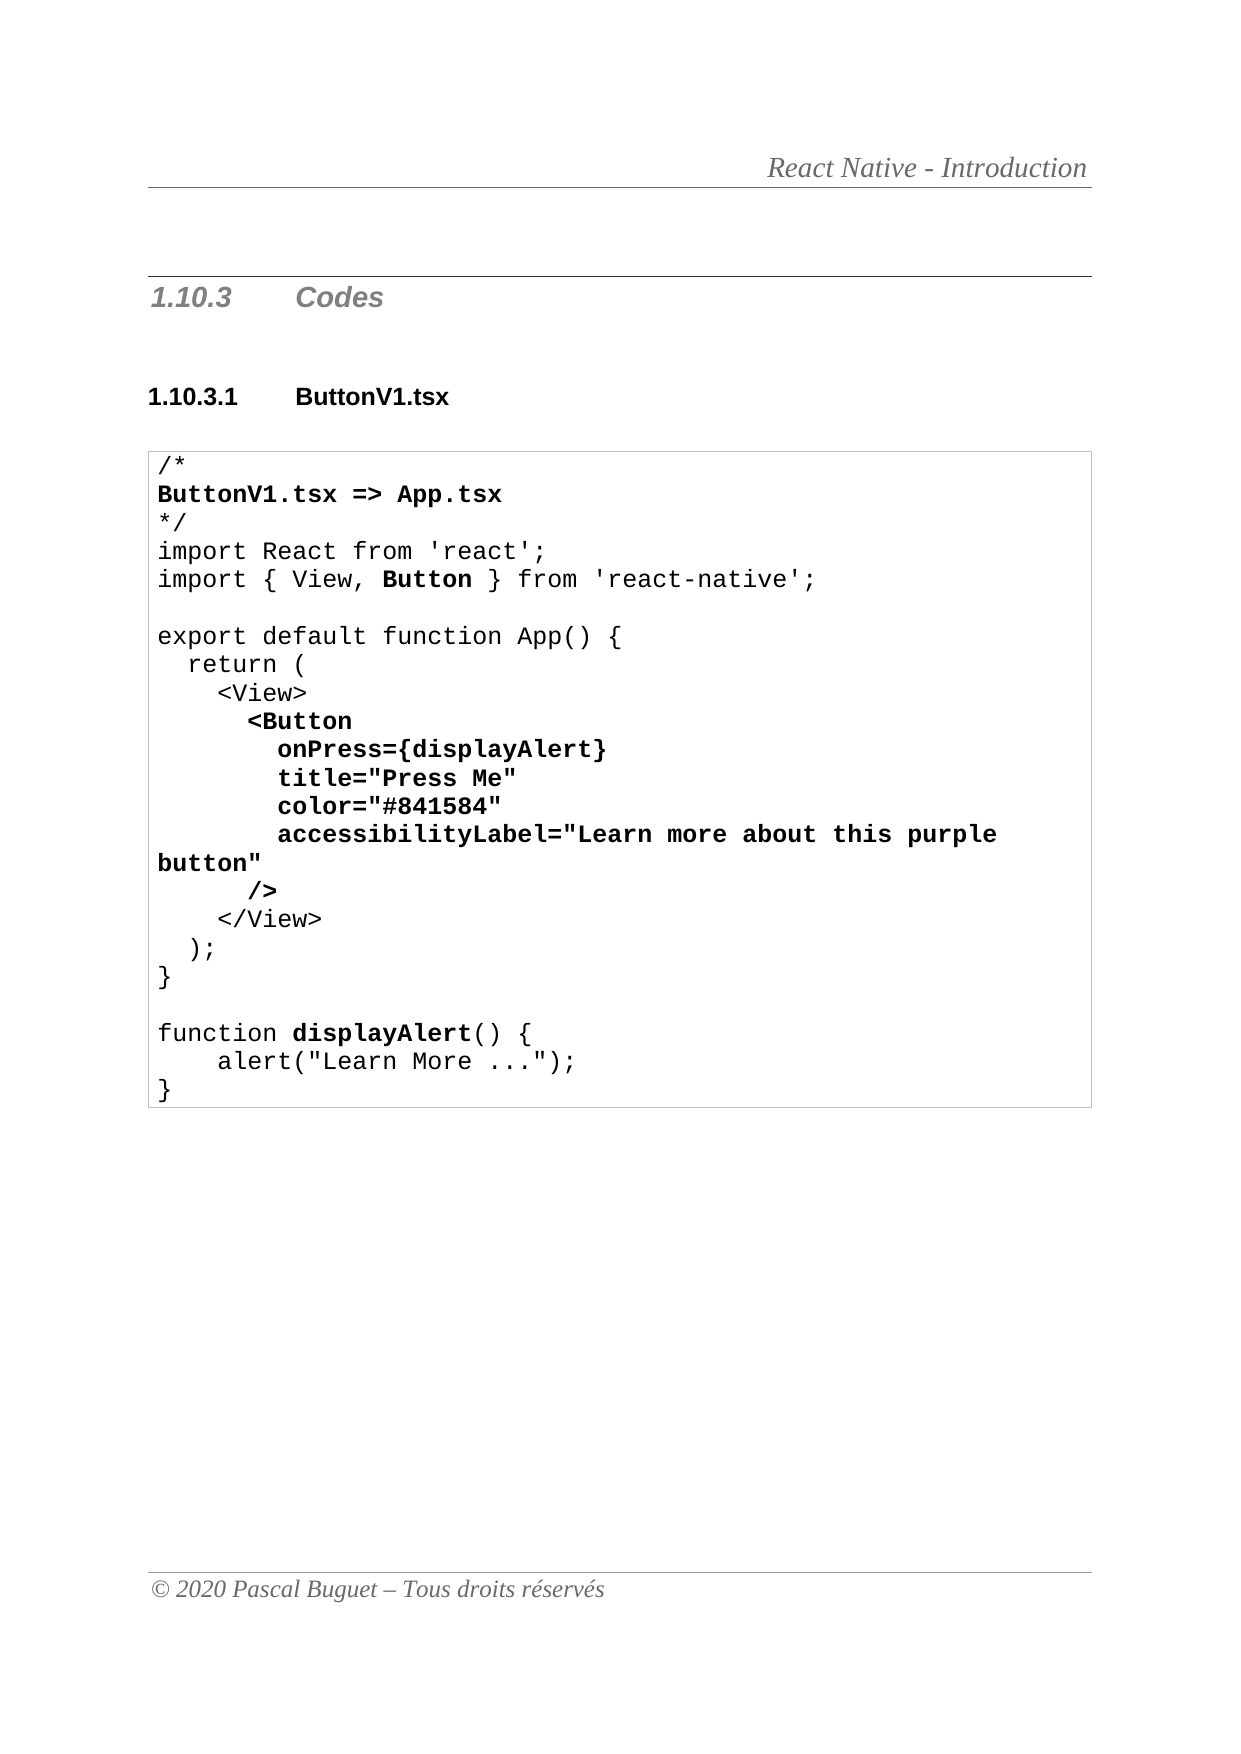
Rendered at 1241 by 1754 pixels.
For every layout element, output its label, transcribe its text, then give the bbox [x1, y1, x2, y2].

text <View> [149, 677, 1091, 706]
text onPress={displayAlert} [149, 734, 1091, 762]
text function displayAlert() { [149, 1017, 1091, 1046]
subtitle ButtonV1.tsx [148, 381, 1092, 410]
text ); [149, 932, 1091, 961]
text title="Press Me" [149, 762, 1091, 791]
text import React from 'react'; [149, 536, 1091, 564]
text </View> [149, 904, 1091, 932]
text accessibilityLabel="Learn more about this purple button" [149, 819, 1091, 876]
text /> [149, 876, 1091, 904]
text } [149, 961, 1091, 992]
text alert("Learn More ..."); [149, 1046, 1091, 1074]
text } [149, 1074, 1091, 1107]
text color="#841584" [149, 791, 1091, 819]
text /* [149, 452, 1091, 479]
text return ( [149, 649, 1091, 677]
text */ [149, 507, 1091, 536]
text import { View, Button } from 'react-native'; [149, 564, 1091, 595]
text <Button [149, 706, 1091, 734]
subtitle Codes [148, 277, 1092, 316]
text ButtonV1.tsx => App.tsx [149, 479, 1091, 507]
text export default function App() { [149, 621, 1091, 649]
